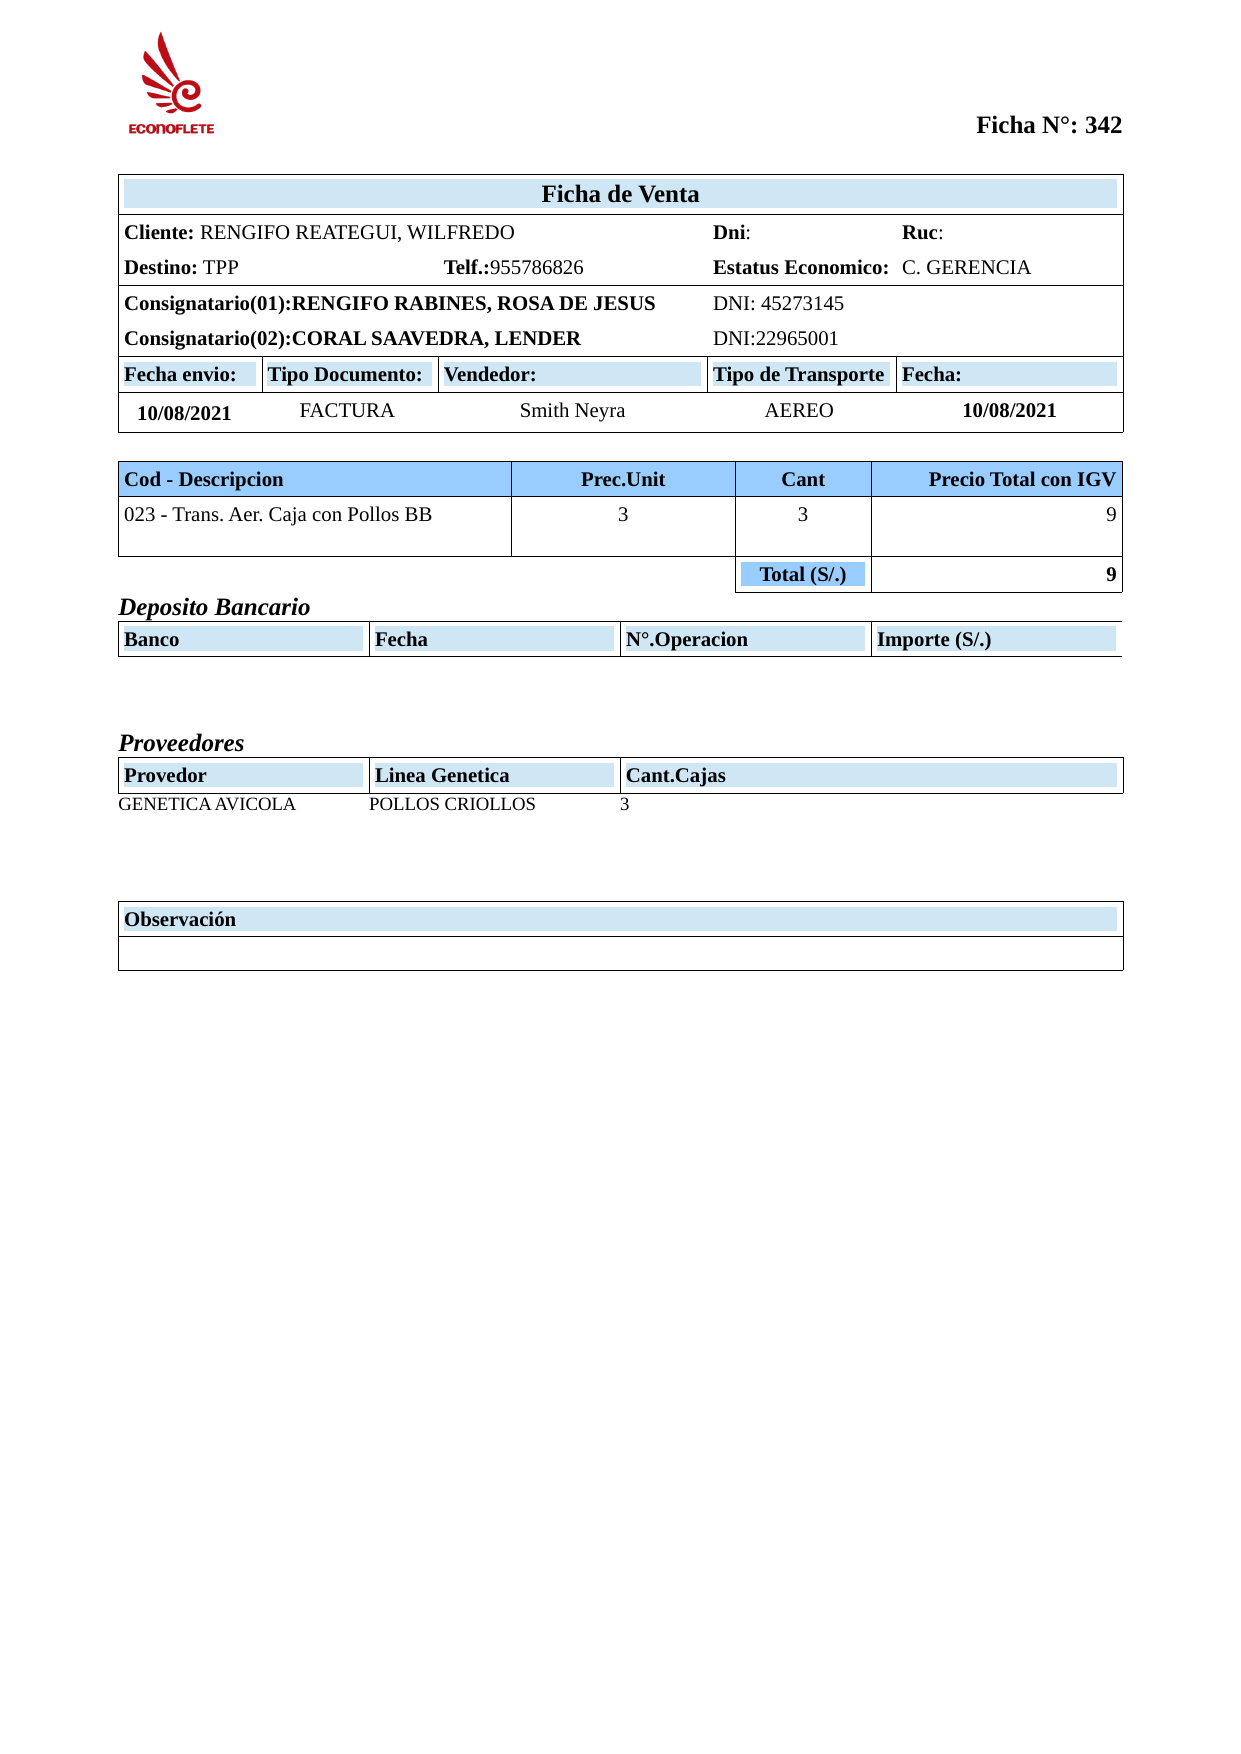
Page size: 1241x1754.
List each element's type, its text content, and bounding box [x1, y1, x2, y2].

table_cell Telf.:955786826 [438, 249, 707, 285]
table_cell [871, 705, 1122, 728]
table_cell 10/08/2021 [119, 393, 262, 432]
table_cell [620, 705, 871, 728]
table_cell [511, 557, 735, 592]
table_header Cant.Cajas [621, 758, 1123, 793]
table_cell [118, 705, 369, 728]
table_header Banco [119, 622, 369, 656]
table_header Linea Genetica [370, 758, 620, 793]
table_cell [620, 815, 1123, 836]
table_cell [620, 836, 1123, 858]
table_cell [369, 815, 620, 836]
table_cell [369, 879, 620, 901]
table_cell Total (S/.) [736, 557, 871, 592]
table_cell [620, 858, 1123, 879]
table_cell 9 [872, 557, 1122, 592]
text Deposito Bancario [118, 592, 1122, 621]
table_cell [118, 815, 369, 836]
table_cell Tipo de Transporte [708, 357, 896, 392]
picture [118, 31, 225, 134]
table_cell 3 [512, 497, 735, 556]
table_cell Fecha: [897, 357, 1123, 392]
table_header Fecha [370, 622, 620, 656]
table_cell [369, 680, 620, 704]
table_header Prec.Unit [512, 462, 735, 496]
table_cell Fecha envio: [119, 357, 262, 392]
table_cell [620, 879, 1123, 901]
table_cell [871, 657, 1122, 680]
table_header N°.Operacion [621, 622, 871, 656]
table_cell C. GERENCIA [896, 249, 1123, 285]
table_cell 3 [736, 497, 871, 556]
table_header Precio Total con IGV [872, 462, 1122, 496]
table_cell [118, 879, 369, 901]
table_header Cant [736, 462, 871, 496]
table_cell FACTURA [262, 393, 438, 432]
table_cell 3 [620, 794, 1123, 814]
table_cell [871, 680, 1122, 704]
text Proveedores [118, 728, 1122, 757]
table_cell [118, 858, 369, 879]
table_cell Ruc: [896, 215, 1123, 249]
table_cell POLLOS CRIOLLOS [369, 794, 620, 814]
table_cell [369, 657, 620, 680]
table_cell [118, 680, 369, 704]
table_cell [369, 858, 620, 879]
table_cell DNI: 45273145 [707, 286, 1123, 321]
table_cell 10/08/2021 [896, 393, 1123, 432]
table_header Importe (S/.) [872, 622, 1122, 656]
table_cell [118, 657, 369, 680]
table_cell Estatus Economico: [707, 249, 896, 285]
table_cell AEREO [707, 393, 896, 432]
table_header Ficha de Venta [119, 175, 1123, 214]
table_cell [118, 557, 511, 592]
table_cell GENETICA AVICOLA [118, 794, 369, 814]
table_header Provedor [119, 758, 369, 793]
table_cell [119, 937, 1123, 969]
table_cell 9 [872, 497, 1122, 556]
table_cell [620, 680, 871, 704]
table_cell Dni: [707, 215, 896, 249]
table_header Observación [119, 902, 1123, 936]
table_cell DNI:22965001 [707, 321, 1123, 356]
table_cell Tipo Documento: [263, 357, 438, 392]
table_cell Consignatario(02):CORAL SAAVEDRA, LENDER [119, 321, 707, 356]
table_cell Destino: TPP [119, 249, 438, 285]
table_cell [118, 836, 369, 858]
table_cell Consignatario(01):RENGIFO RABINES, ROSA DE JESUS [119, 286, 707, 321]
table_cell [369, 836, 620, 858]
table_cell Smith Neyra [438, 393, 707, 432]
table_cell Cliente: RENGIFO REATEGUI, WILFREDO [119, 215, 707, 249]
table_cell Vendedor: [439, 357, 707, 392]
table_cell [620, 657, 871, 680]
table_cell [369, 705, 620, 728]
table_cell 023 - Trans. Aer. Caja con Pollos BB [119, 497, 511, 556]
table_header Cod - Descripcion [119, 462, 511, 496]
